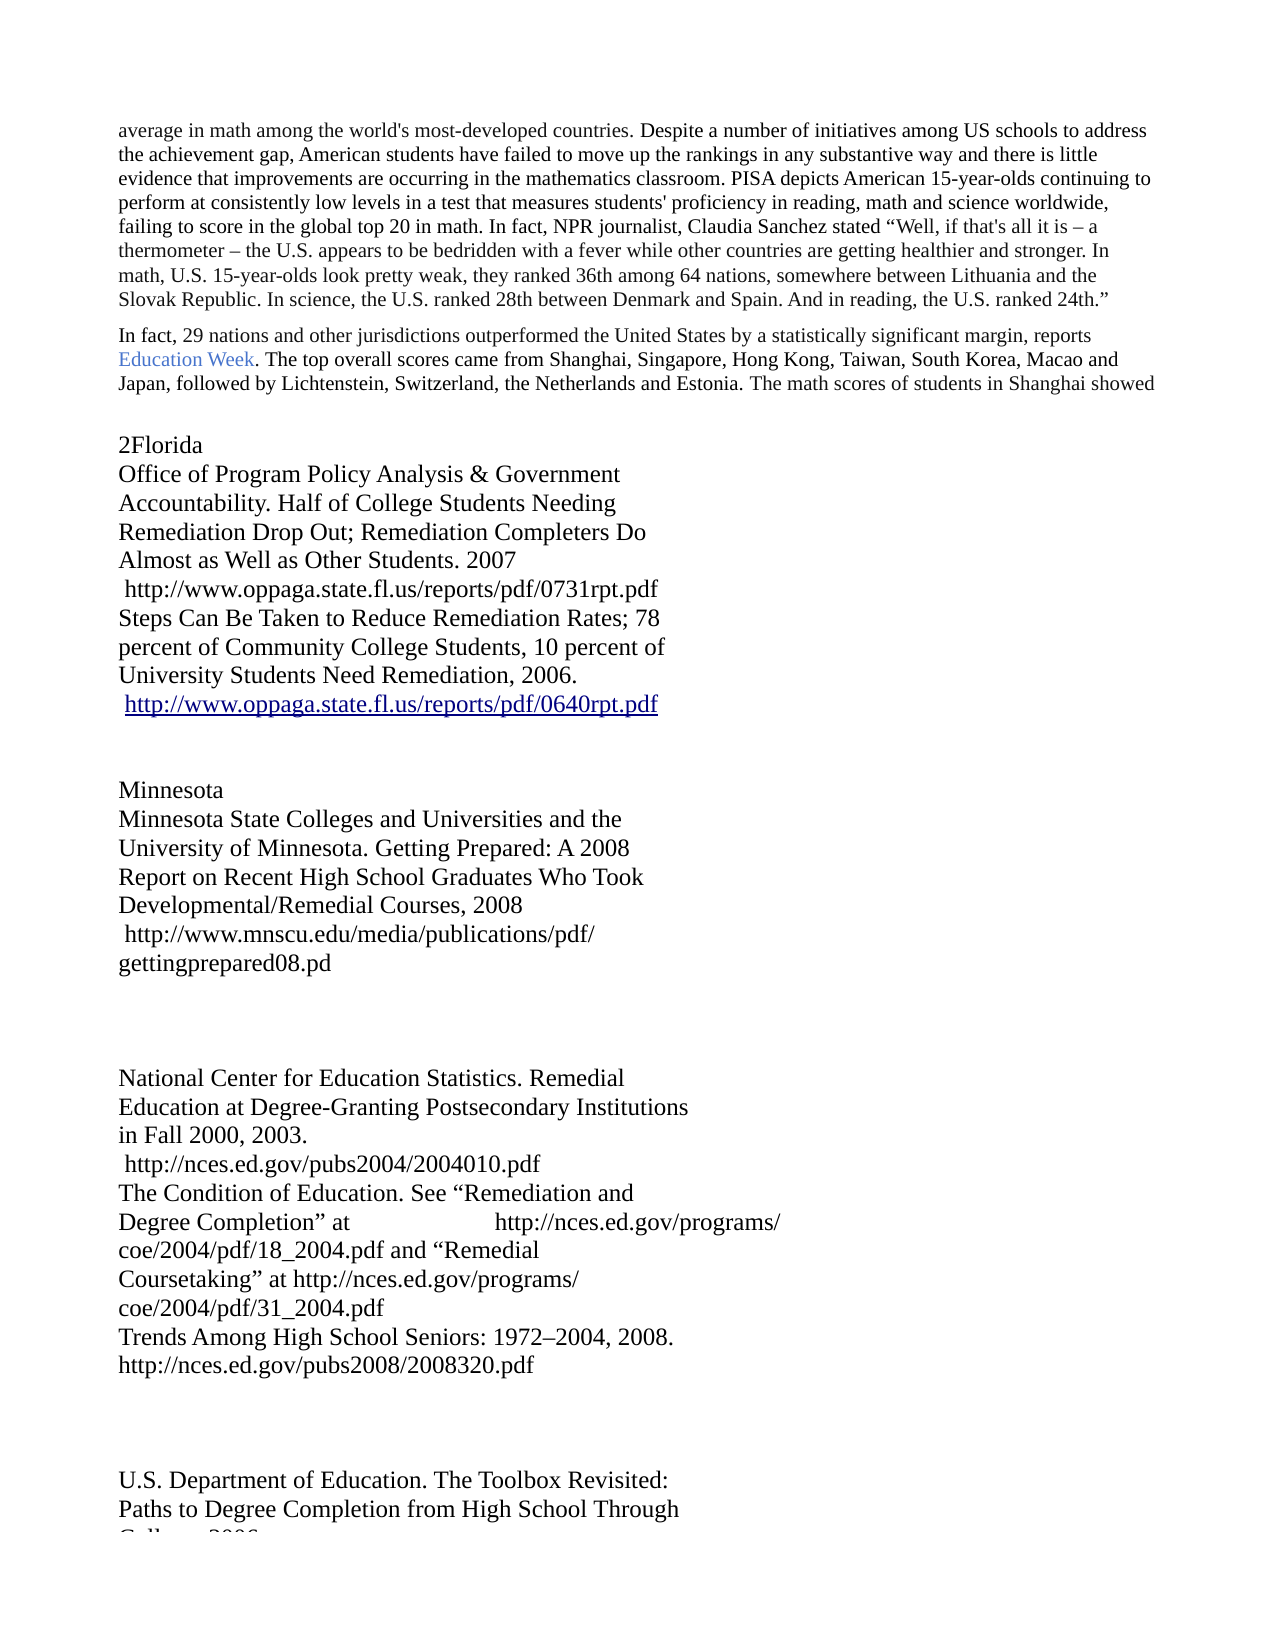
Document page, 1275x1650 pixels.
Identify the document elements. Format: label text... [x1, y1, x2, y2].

text average in math among the world's most-developed countries. Despite a number of initiatives among US schools to address the achievement gap, American students have failed to move up the rankings in any substantive way and there is little evidence that improvements are occurring in the mathematics classroom. PISA depicts American 15-year-olds continuing to perform at consistently low levels in a test that measures students' proficiency in reading, math and science worldwide, failing to score in the global top 20 in math. In fact, NPR journalist, Claudia Sanchez stated “Well, if that's all it is – a thermometer – the U.S. appears to be bedridden with a fever while other countries are getting healthier and stronger. In math, U.S. 15-year-olds look pretty weak, they ranked 36th among 64 nations, somewhere between Lithuania and the Slovak Republic. In science, the U.S. ranked 28th between Denmark and Spain. And in reading, the U.S. ranked 24th.” [118, 118, 1157, 311]
text In fact, 29 nations and other jurisdictions outperformed the United States by a statistically significant margin, reports Education Week. The top overall scores came from Shanghai, Singapore, Hong Kong, Taiwan, South Korea, Macao and Japan, followed by Lichtenstein, Switzerland, the Netherlands and Estonia. The math scores of students in Shanghai showed [118, 323, 1157, 395]
